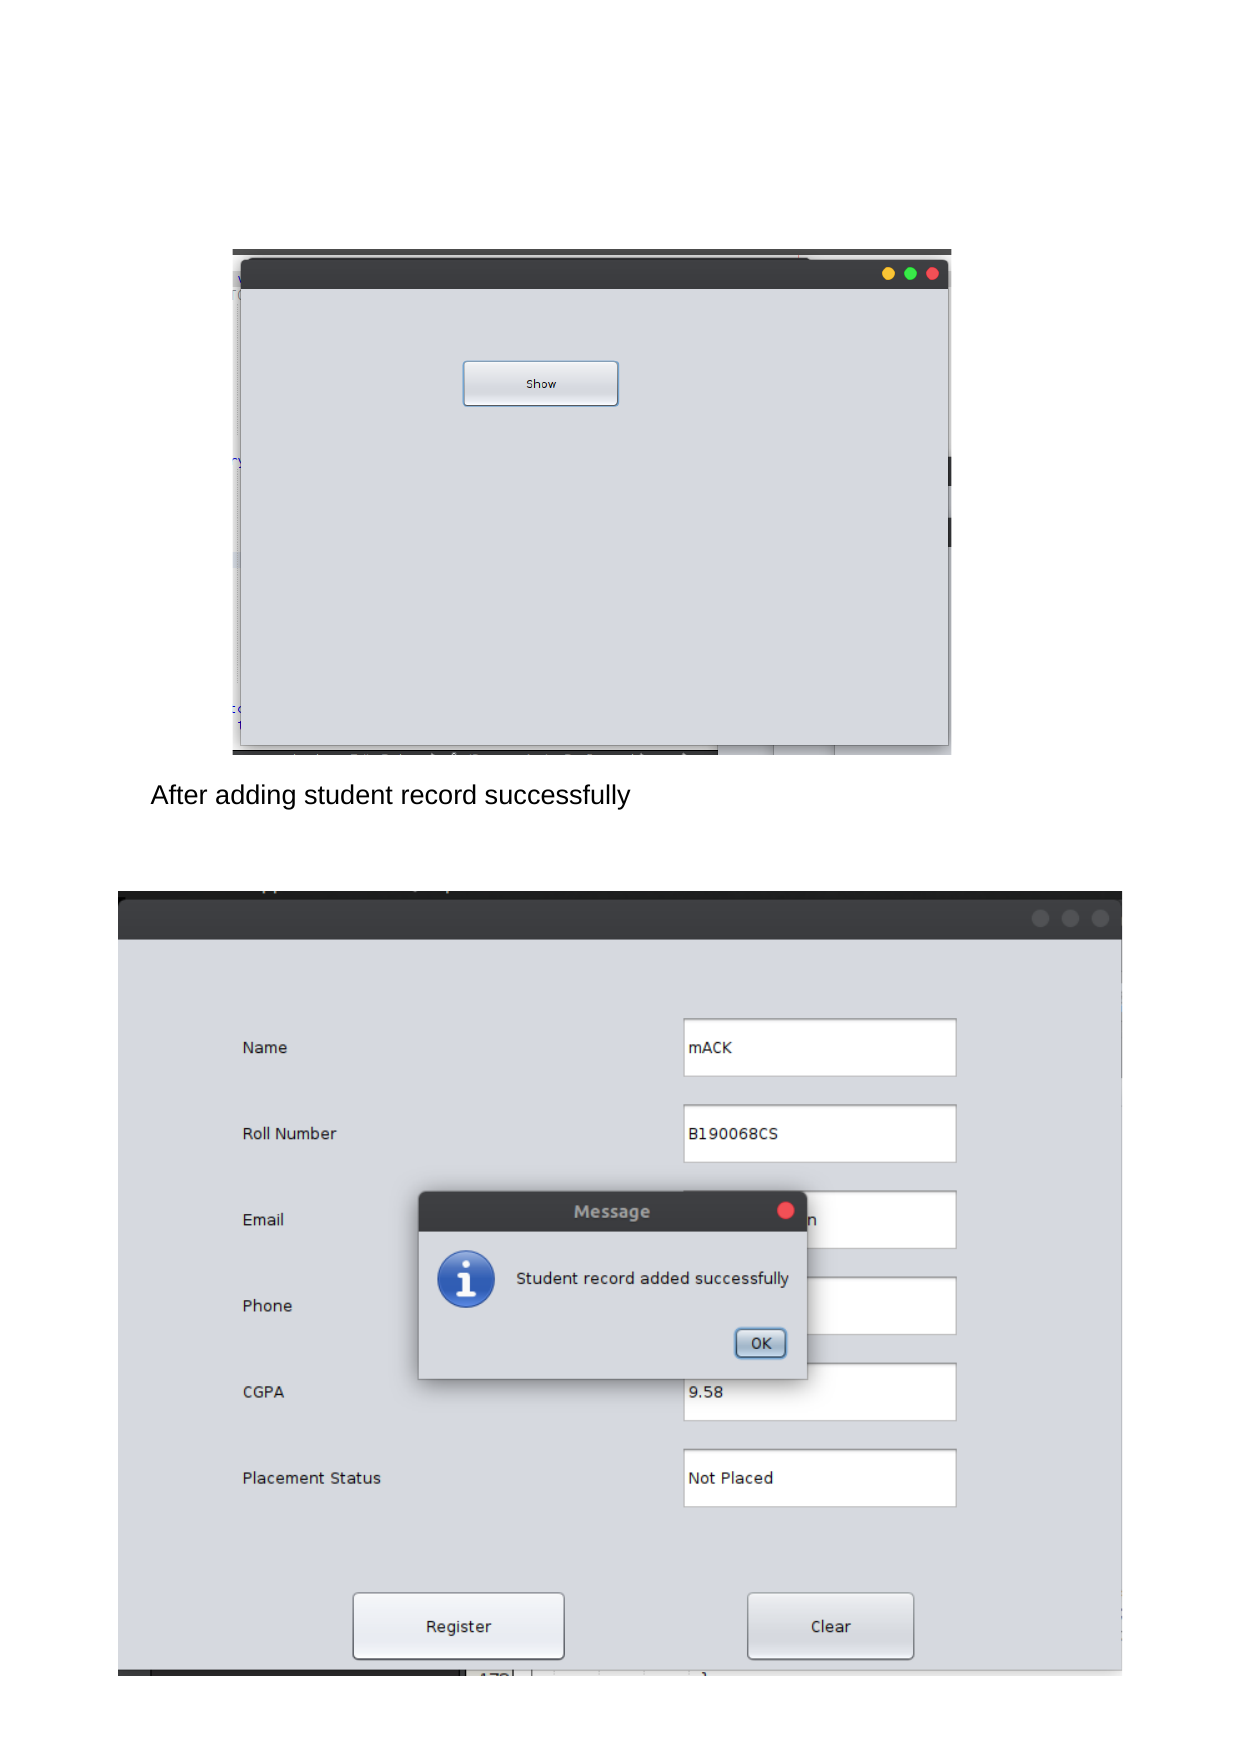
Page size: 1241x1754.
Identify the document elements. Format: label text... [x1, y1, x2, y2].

picture [118, 891, 1123, 1676]
text After adding student record successfully [118, 779, 1122, 811]
picture [232, 249, 952, 755]
